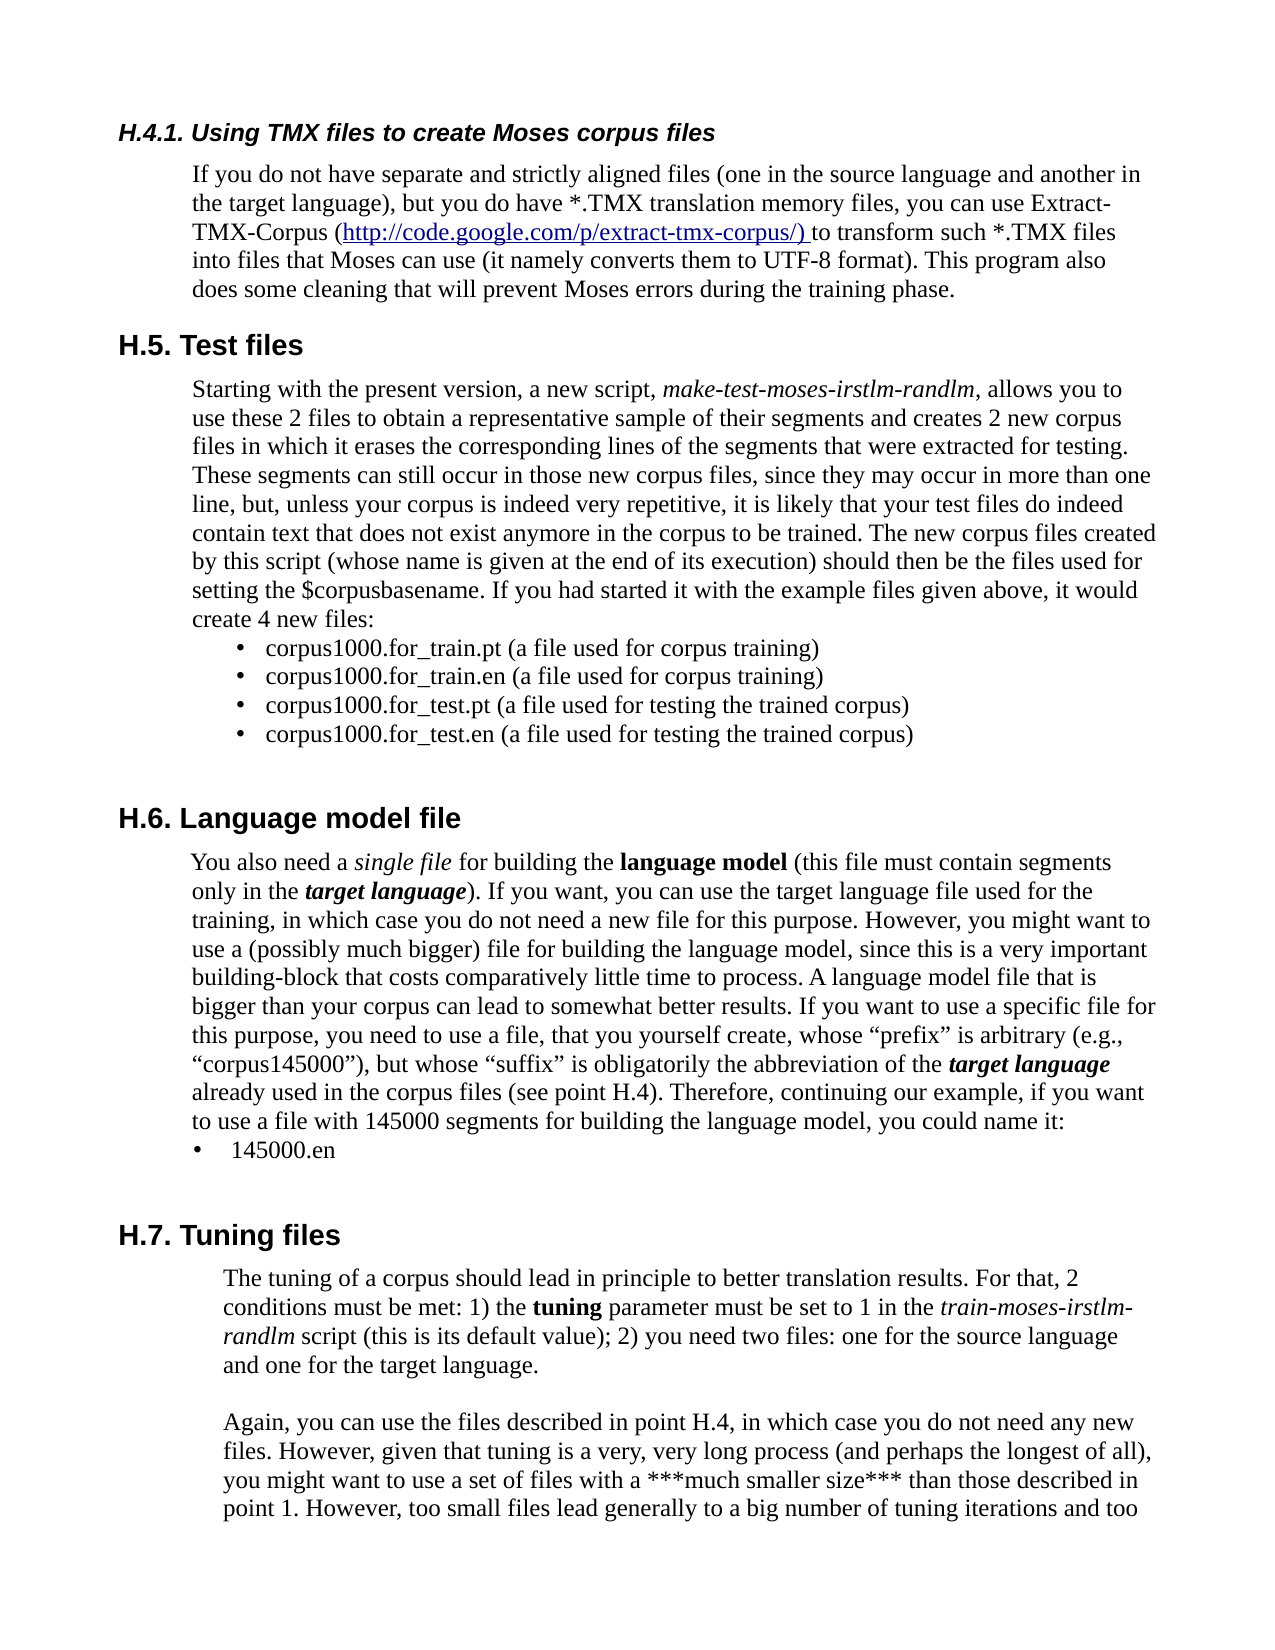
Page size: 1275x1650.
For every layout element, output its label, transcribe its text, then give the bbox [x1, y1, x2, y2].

list If you do not have separate and strictly aligned files (one in the source language and another in the target language), but you do have *.TMX translation memory files, you can use Extract-TMX-Corpus (http://code.google.com/p/extract-tmx-corpus/) to transform such *.TMX files into files that Moses can use (it namely converts them to UTF-8 format). This program also does some cleaning that will prevent Moses errors during the training phase. [162, 159, 1157, 303]
text Again, you can use the files described in point H.4, in which case you do not need any new files. However, given that tuning is a very, very long process (and perhaps the longest of all), you might want to use a set of files with a ***much smaller size*** than those described in point 1. However, too small files lead generally to a big number of tuning iterations and too [223, 1407, 1157, 1522]
list corpus1000.for_test.pt (a file used for testing the trained corpus) [236, 690, 1157, 719]
list 145000.en [193, 1135, 1157, 1164]
list corpus1000.for_train.en (a file used for corpus training) [236, 661, 1157, 690]
subtitle H.7. Tuning files [118, 1217, 1157, 1251]
list corpus1000.for_test.en (a file used for testing the trained corpus) [236, 719, 1157, 748]
list Starting with the present version, a new script, make-test-moses-irstlm-randlm, allows you to use these 2 files to obtain a representative sample of their segments and creates 2 new corpus files in which it erases the corresponding lines of the segments that were extracted for testing. These segments can still occur in those new corpus files, since they may occur in more than one line, but, unless your corpus is indeed very repetitive, it is likely that your test files do indeed contain text that does not exist anymore in the corpus to be trained. The new corpus files created by this script (whose name is given at the end of its execution) should then be the files used for setting the $corpusbasename. If you had started it with the example files given above, it would create 4 new files: [162, 374, 1157, 633]
text You also need a single file for building the language model (this file must contain segments only in the target language). If you want, you can use the target language file used for the training, in which case you do not need a new file for this purpose. However, you might want to use a (possibly much bigger) file for building the language model, since this is a very important building-block that costs comparatively little time to process. A language model file that is bigger than your corpus can lead to somewhat better results. If you want to use a specific file for this purpose, you need to use a file, that you yourself create, whose “prefix” is arbitrary (e.g., “corpus145000”), but whose “suffix” is obligatorily the abbreviation of the target language already used in the corpus files (see point H.4). Therefore, continuing our example, if you want to use a file with 145000 segments for building the language model, you could name it: [190, 847, 1157, 1135]
list corpus1000.for_train.pt (a file used for corpus training) [236, 633, 1157, 661]
subtitle H.5. Test files [118, 328, 1157, 361]
text The tuning of a corpus should lead in principle to better translation results. For that, 2 conditions must be met: 1) the tuning parameter must be set to 1 in the train-moses-irstlm-randlm script (this is its default value); 2) you need two files: one for the source language and one for the target language. [223, 1263, 1157, 1378]
subtitle H.4.1. Using TMX files to create Moses corpus files [118, 118, 1157, 147]
subtitle H.6. Language model file [118, 801, 1157, 835]
